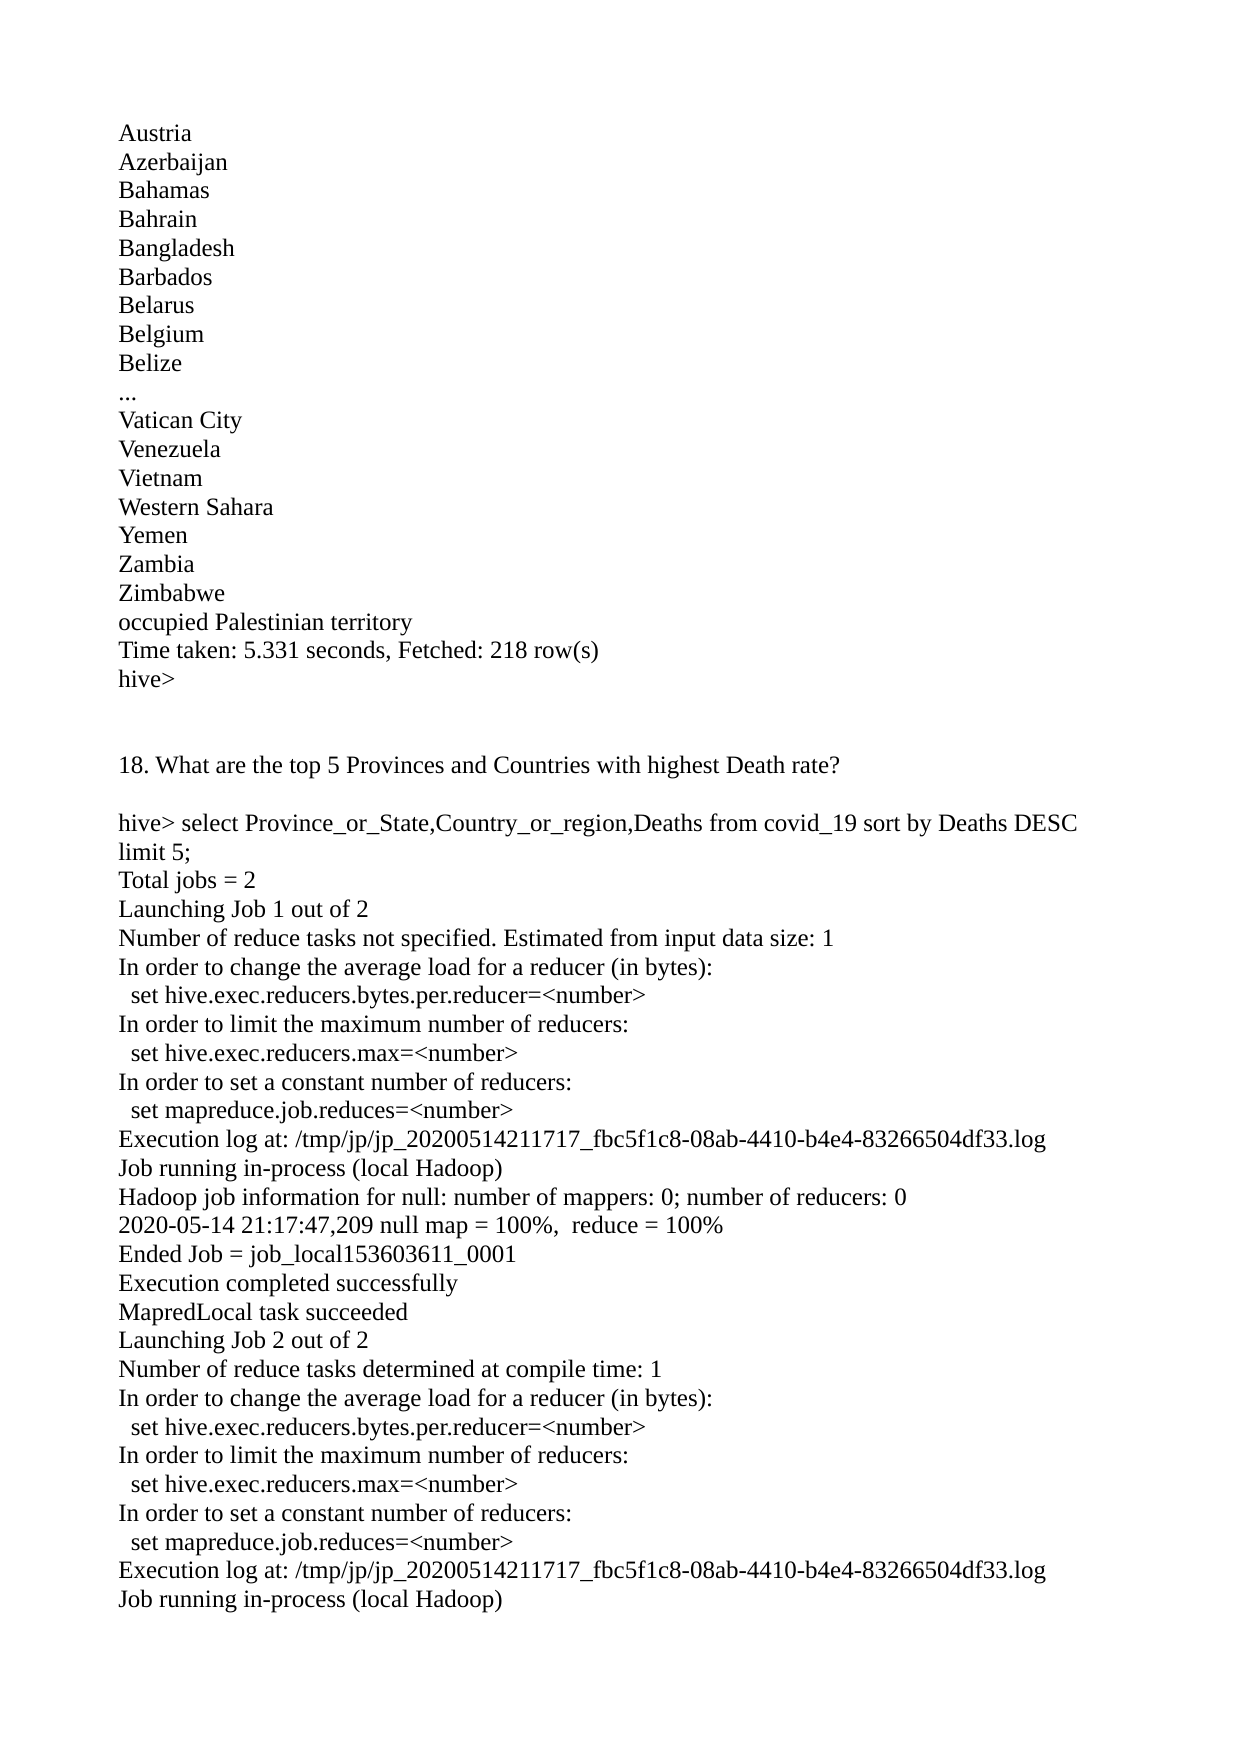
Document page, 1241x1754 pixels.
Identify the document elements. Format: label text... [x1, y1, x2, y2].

text Hadoop job information for null: number of mappers: 0; number of reducers: 0 [118, 1182, 1122, 1211]
text set hive.exec.reducers.max=<number> [118, 1469, 1122, 1498]
text Belgium [118, 319, 1122, 348]
text Austria [118, 118, 1122, 147]
text In order to set a constant number of reducers: [118, 1067, 1122, 1096]
text Venezuela [118, 434, 1122, 463]
text In order to limit the maximum number of reducers: [118, 1441, 1122, 1469]
text Vatican City [118, 406, 1122, 434]
text occupied Palestinian territory [118, 607, 1122, 636]
text Execution completed successfully [118, 1268, 1122, 1297]
text Bahrain [118, 204, 1122, 233]
text Belize [118, 348, 1122, 377]
text Zimbabwe [118, 578, 1122, 607]
text ... [118, 377, 1122, 406]
text In order to set a constant number of reducers: [118, 1498, 1122, 1527]
text Job running in-process (local Hadoop) [118, 1153, 1122, 1182]
text set mapreduce.job.reduces=<number> [118, 1527, 1122, 1556]
text Launching Job 2 out of 2 [118, 1326, 1122, 1354]
text In order to limit the maximum number of reducers: [118, 1009, 1122, 1038]
text Zambia [118, 549, 1122, 578]
text Execution log at: /tmp/jp/jp_20200514211717_fbc5f1c8-08ab-4410-b4e4-83266504df33.log [118, 1556, 1122, 1584]
text 18. What are the top 5 Provinces and Countries with highest Death rate? [118, 751, 1122, 779]
text Yemen [118, 521, 1122, 549]
text Bahamas [118, 176, 1122, 204]
text set hive.exec.reducers.bytes.per.reducer=<number> [118, 1412, 1122, 1441]
text In order to change the average load for a reducer (in bytes): [118, 952, 1122, 981]
text Execution log at: /tmp/jp/jp_20200514211717_fbc5f1c8-08ab-4410-b4e4-83266504df33.log [118, 1124, 1122, 1153]
text hive> select Province_or_State,Country_or_region,Deaths from covid_19 sort by Deaths DESC limit 5; [118, 808, 1122, 866]
text Barbados [118, 262, 1122, 291]
text MapredLocal task succeeded [118, 1297, 1122, 1326]
text Number of reduce tasks not specified. Estimated from input data size: 1 [118, 923, 1122, 952]
text 2020-05-14 21:17:47,209 null map = 100%, reduce = 100% [118, 1211, 1122, 1239]
text Western Sahara [118, 492, 1122, 521]
text Total jobs = 2 [118, 866, 1122, 894]
text hive> [118, 664, 1122, 693]
text Job running in-process (local Hadoop) [118, 1584, 1122, 1613]
text set hive.exec.reducers.bytes.per.reducer=<number> [118, 981, 1122, 1009]
text In order to change the average load for a reducer (in bytes): [118, 1383, 1122, 1412]
text Vietnam [118, 463, 1122, 492]
text set mapreduce.job.reduces=<number> [118, 1096, 1122, 1124]
text set hive.exec.reducers.max=<number> [118, 1038, 1122, 1067]
text Bangladesh [118, 233, 1122, 262]
text Azerbaijan [118, 147, 1122, 176]
text Time taken: 5.331 seconds, Fetched: 218 row(s) [118, 636, 1122, 664]
text Ended Job = job_local153603611_0001 [118, 1239, 1122, 1268]
text Belarus [118, 291, 1122, 319]
text Number of reduce tasks determined at compile time: 1 [118, 1354, 1122, 1383]
text Launching Job 1 out of 2 [118, 894, 1122, 923]
